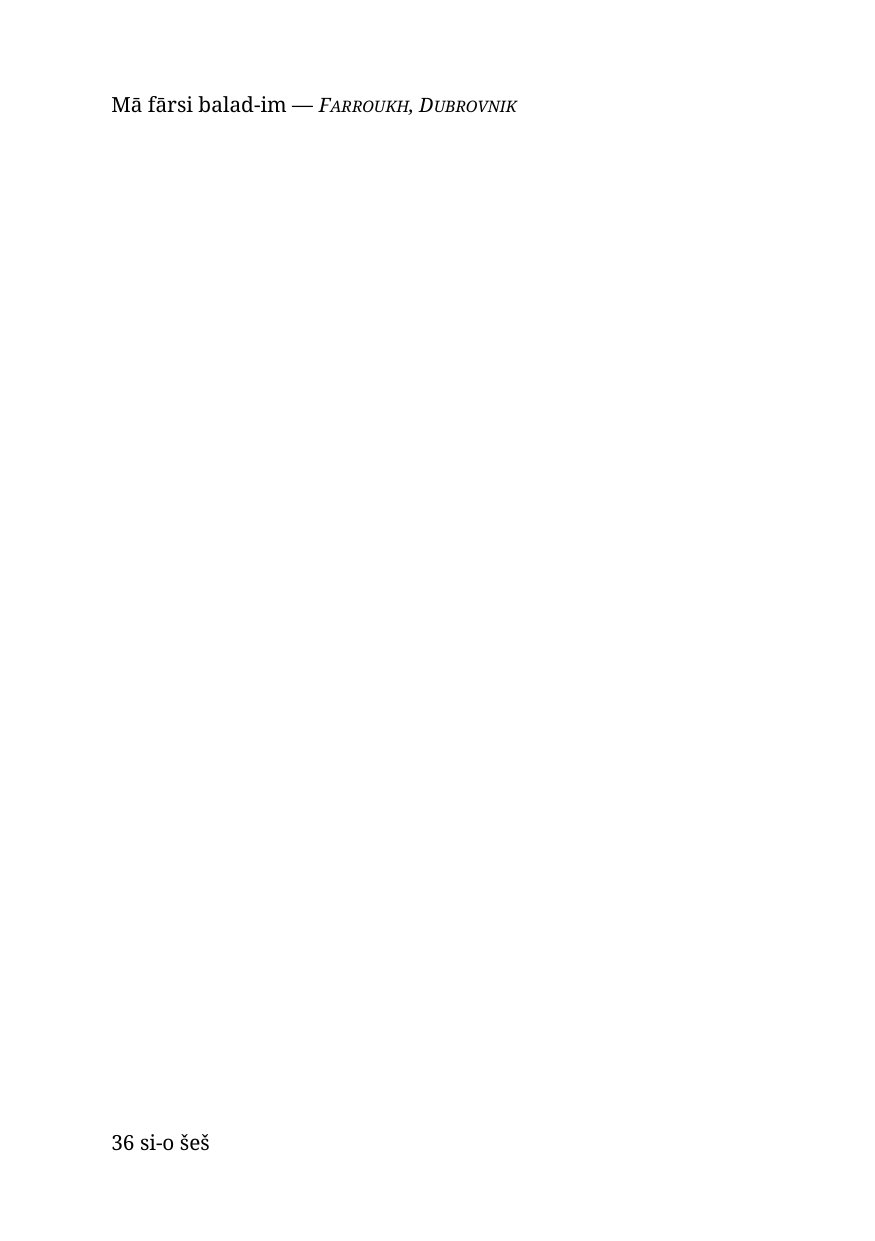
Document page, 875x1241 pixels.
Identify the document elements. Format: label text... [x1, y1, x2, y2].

text 36 si-o šeš [111, 1128, 763, 1157]
